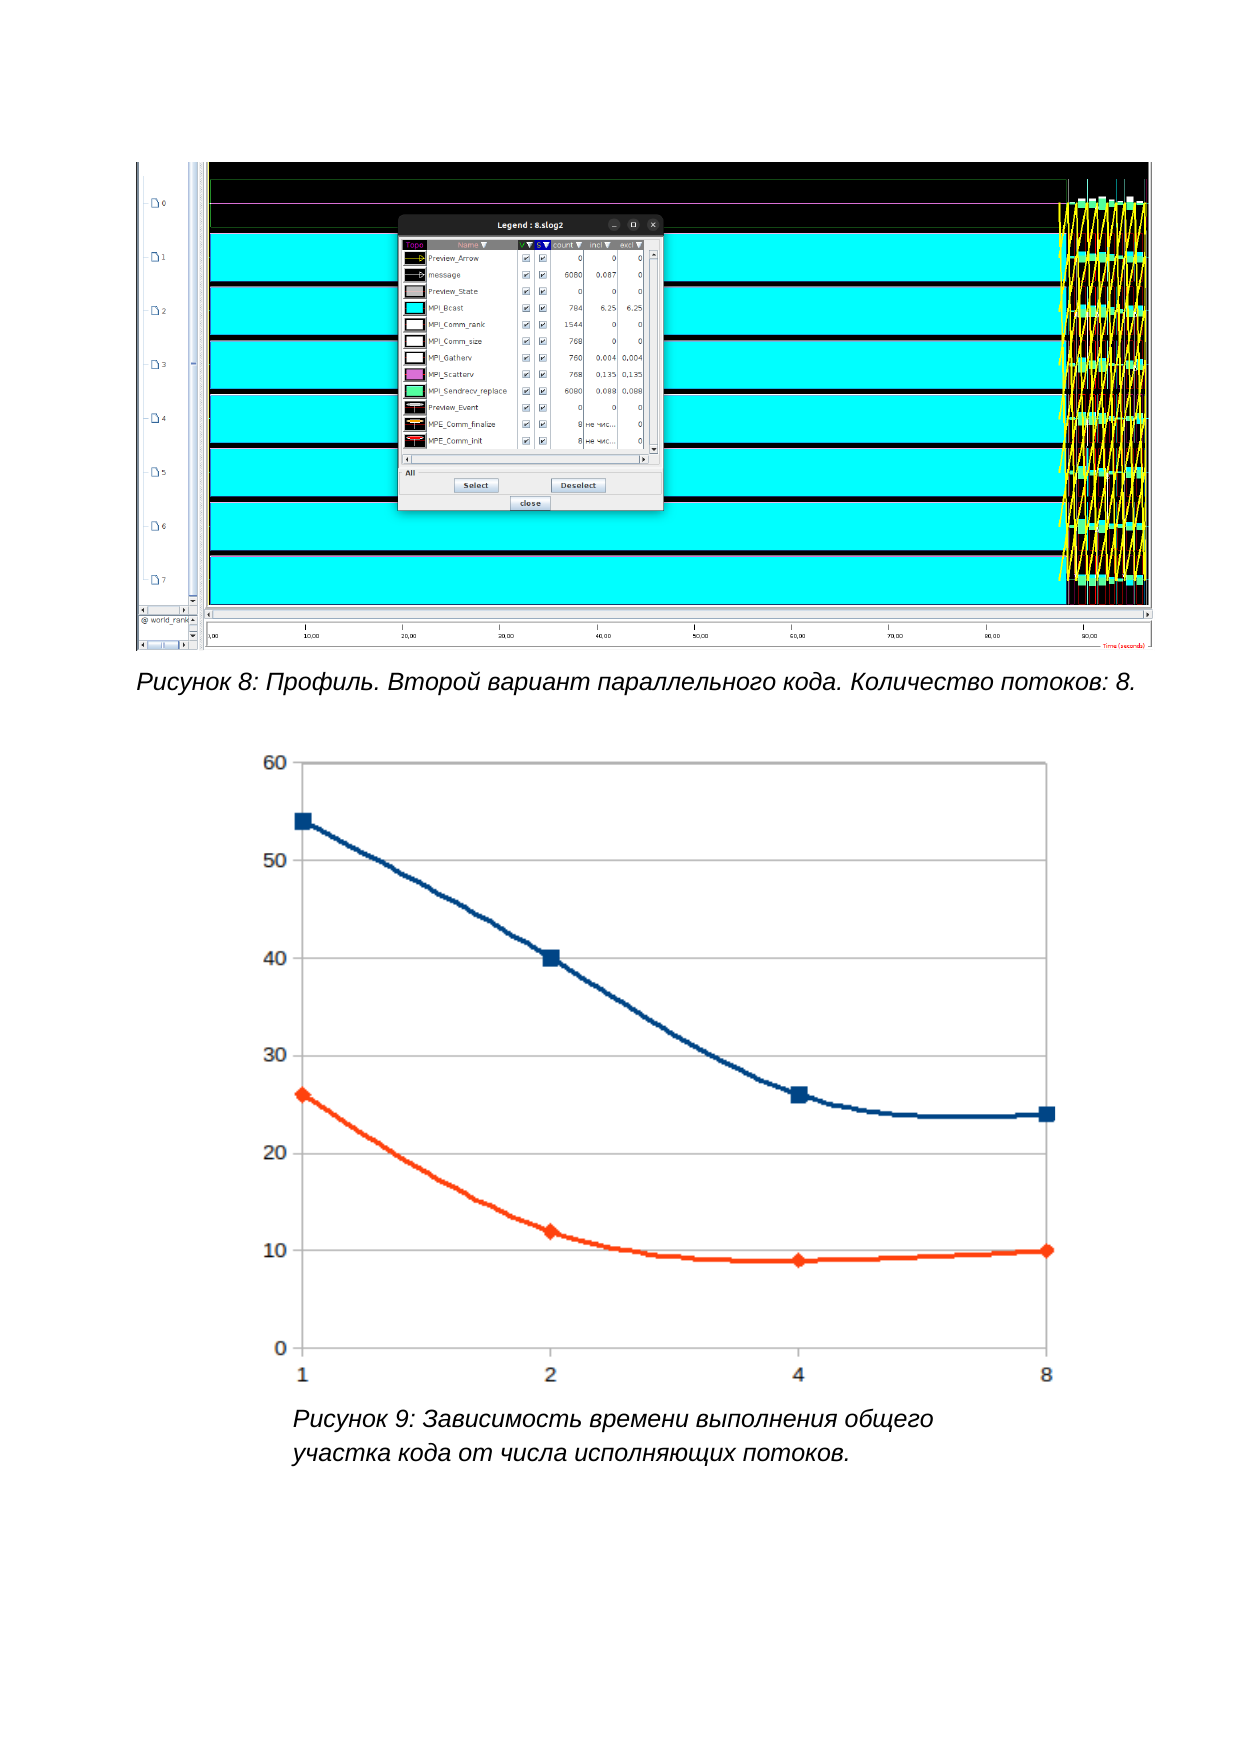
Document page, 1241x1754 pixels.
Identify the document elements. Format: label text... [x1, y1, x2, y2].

text Рисунок 9: Зависимость времени выполнения общего участка кода от числа исполняющих потоков. [293, 1388, 1026, 1466]
picture [263, 751, 1055, 1388]
text Рисунок 8: Профиль. Второй вариант параллельного кода. Количество потоков: 8. [136, 651, 1154, 696]
picture [136, 162, 1155, 651]
